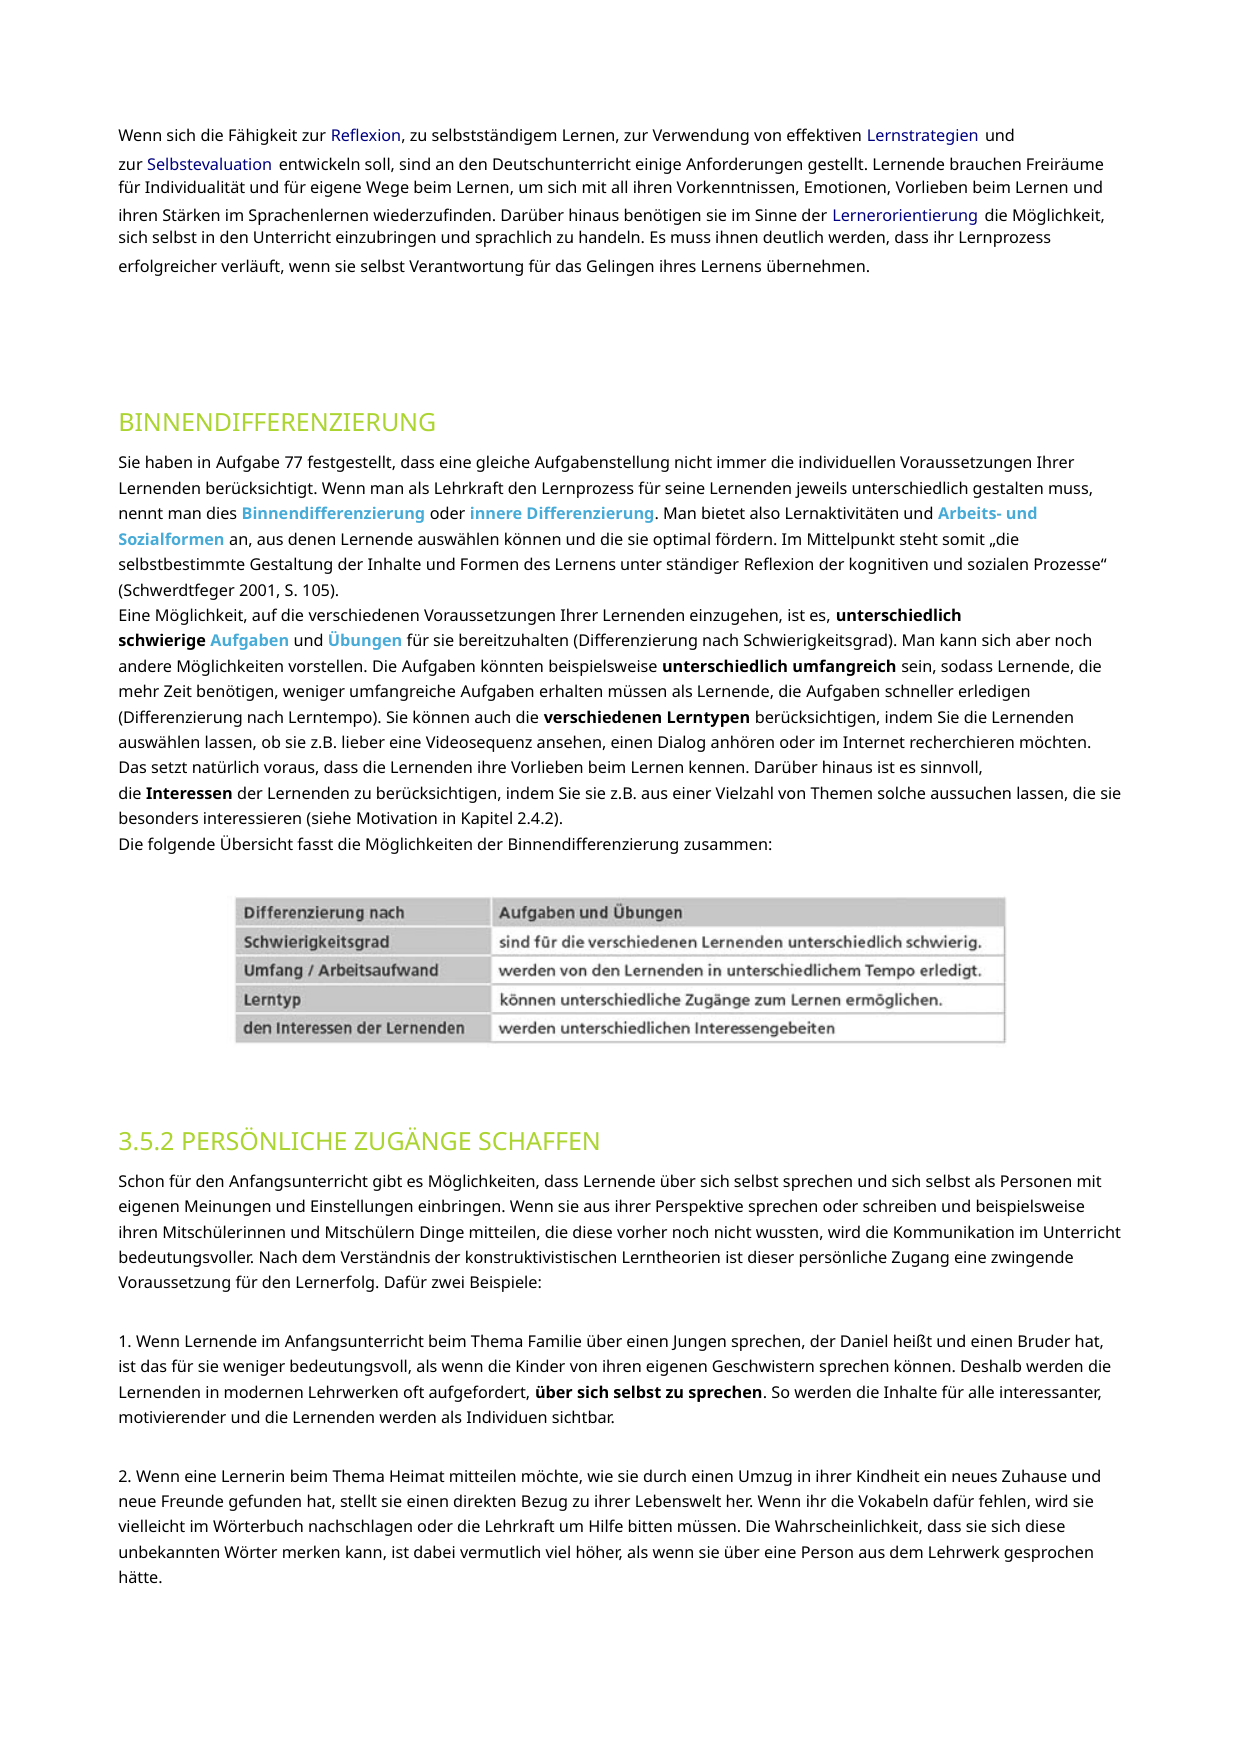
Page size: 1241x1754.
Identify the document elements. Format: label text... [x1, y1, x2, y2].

text Wenn sich die Fähigkeit zur Reflexion, zu selbstständigem Lernen, zur Verwendung von effektiven Lernstrategien und zur Selbstevaluation entwickeln soll, sind an den Deutschunterricht einige Anforderungen gestellt. Lernende brauchen Freiräume für Individualität und für eigene Wege beim Lernen, um sich mit all ihren Vorkenntnissen, Emotionen, Vorlieben beim Lernen und ihren Stärken im Sprachenlernen wiederzufinden. Darüber hinaus benötigen sie im Sinne der Lernerorientierung die Möglichkeit, sich selbst in den Unterricht einzubringen und sprachlich zu handeln. Es muss ihnen deutlich werden, dass ihr Lernprozess erfolgreicher verläuft, wenn sie selbst Verantwortung für das Gelingen ihres Lernens übernehmen. [118, 118, 1122, 277]
subtitle BINNENDIFFERENZIERUNG [118, 405, 1122, 439]
picture [226, 887, 1014, 1054]
subtitle 3.5.2 PERSÖNLICHE ZUGÄNGE SCHAFFEN [118, 1123, 1122, 1157]
text Die folgende Übersicht fasst die Möglichkeiten der Binnendifferenzierung zusammen: [118, 833, 1122, 855]
text 2. Wenn eine Lernerin beim Thema Heimat mitteilen möchte, wie sie durch einen Umzug in ihrer Kindheit ein neues Zuhause und neue Freunde gefunden hat, stellt sie einen direkten Bezug zu ihrer Lebenswelt her. Wenn ihr die Vokabeln dafür fehlen, wird sie vielleicht im Wörterbuch nachschlagen oder die Lehrkraft um Hilfe bitten müssen. Die Wahrscheinlichkeit, dass sie sich diese unbekannten Wörter merken kann, ist dabei vermutlich viel höher, als wenn sie über eine Person aus dem Lehrwerk gesprochen hätte. [118, 1464, 1122, 1588]
text Eine Möglichkeit, auf die verschiedenen Voraussetzungen Ihrer Lernenden einzugehen, ist es, unterschiedlich schwierige Aufgaben und Übungen für sie bereitzuhalten (Differenzierung nach Schwierigkeitsgrad). Man kann sich aber noch andere Möglichkeiten vorstellen. Die Aufgaben könnten beispielsweise unterschiedlich umfangreich sein, sodass Lernende, die mehr Zeit benötigen, weniger umfangreiche Aufgaben erhalten müssen als Lernende, die Aufgaben schneller erledigen (Differenzierung nach Lerntempo). Sie können auch die verschiedenen Lerntypen berücksichtigen, indem Sie die Lernenden auswählen lassen, ob sie z.B. lieber eine Videosequenz ansehen, einen Dialog anhören oder im Internet recherchieren möchten. Das setzt natürlich voraus, dass die Lernenden ihre Vorlieben beim Lernen kennen. Darüber hinaus ist es sinnvoll, die Interessen der Lernenden zu berücksichtigen, indem Sie sie z.B. aus einer Vielzahl von Themen solche aussuchen lassen, die sie besonders interessieren (siehe Motivation in Kapitel 2.4.2). [118, 604, 1122, 829]
text 1. Wenn Lernende im Anfangsunterricht beim Thema Familie über einen Jungen sprechen, der Daniel heißt und einen Bruder hat, ist das für sie weniger bedeutungsvoll, als wenn die Kinder von ihren eigenen Geschwistern sprechen können. Deshalb werden die Lernenden in modernen Lehrwerken oft aufgefordert, über sich selbst zu sprechen. So werden die Inhalte für alle interessanter, motivierender und die Lernenden werden als Individuen sichtbar. [118, 1330, 1122, 1428]
text Schon für den Anfangsunterricht gibt es Möglichkeiten, dass Lernende über sich selbst sprechen und sich selbst als Personen mit eigenen Meinungen und Einstellungen einbringen. Wenn sie aus ihrer Perspektive sprechen oder schreiben und beispielsweise ihren Mitschülerinnen und Mitschülern Dinge mitteilen, die diese vorher noch nicht wussten, wird die Kommunikation im Unterricht bedeutungsvoller. Nach dem Verständnis der konstruktivistischen Lerntheorien ist dieser persönliche Zugang eine zwingende Voraussetzung für den Lernerfolg. Dafür zwei Beispiele: [118, 1170, 1122, 1294]
text Sie haben in Aufgabe 77 festgestellt, dass eine gleiche Aufgabenstellung nicht immer die individuellen Voraussetzungen Ihrer Lernenden berücksichtigt. Wenn man als Lehrkraft den Lernprozess für seine Lernenden jeweils unterschiedlich gestalten muss, nennt man dies Binnendifferenzierung oder innere Differenzierung. Man bietet also Lernaktivitäten und Arbeits- und Sozialformen an, aus denen Lernende auswählen können und die sie optimal fördern. Im Mittelpunkt steht somit „die selbstbestimmte Gestaltung der Inhalte und Formen des Lernens unter ständiger Reflexion der kognitiven und sozialen Prozesse“ (Schwerdtfeger 2001, S. 105). [118, 452, 1122, 601]
